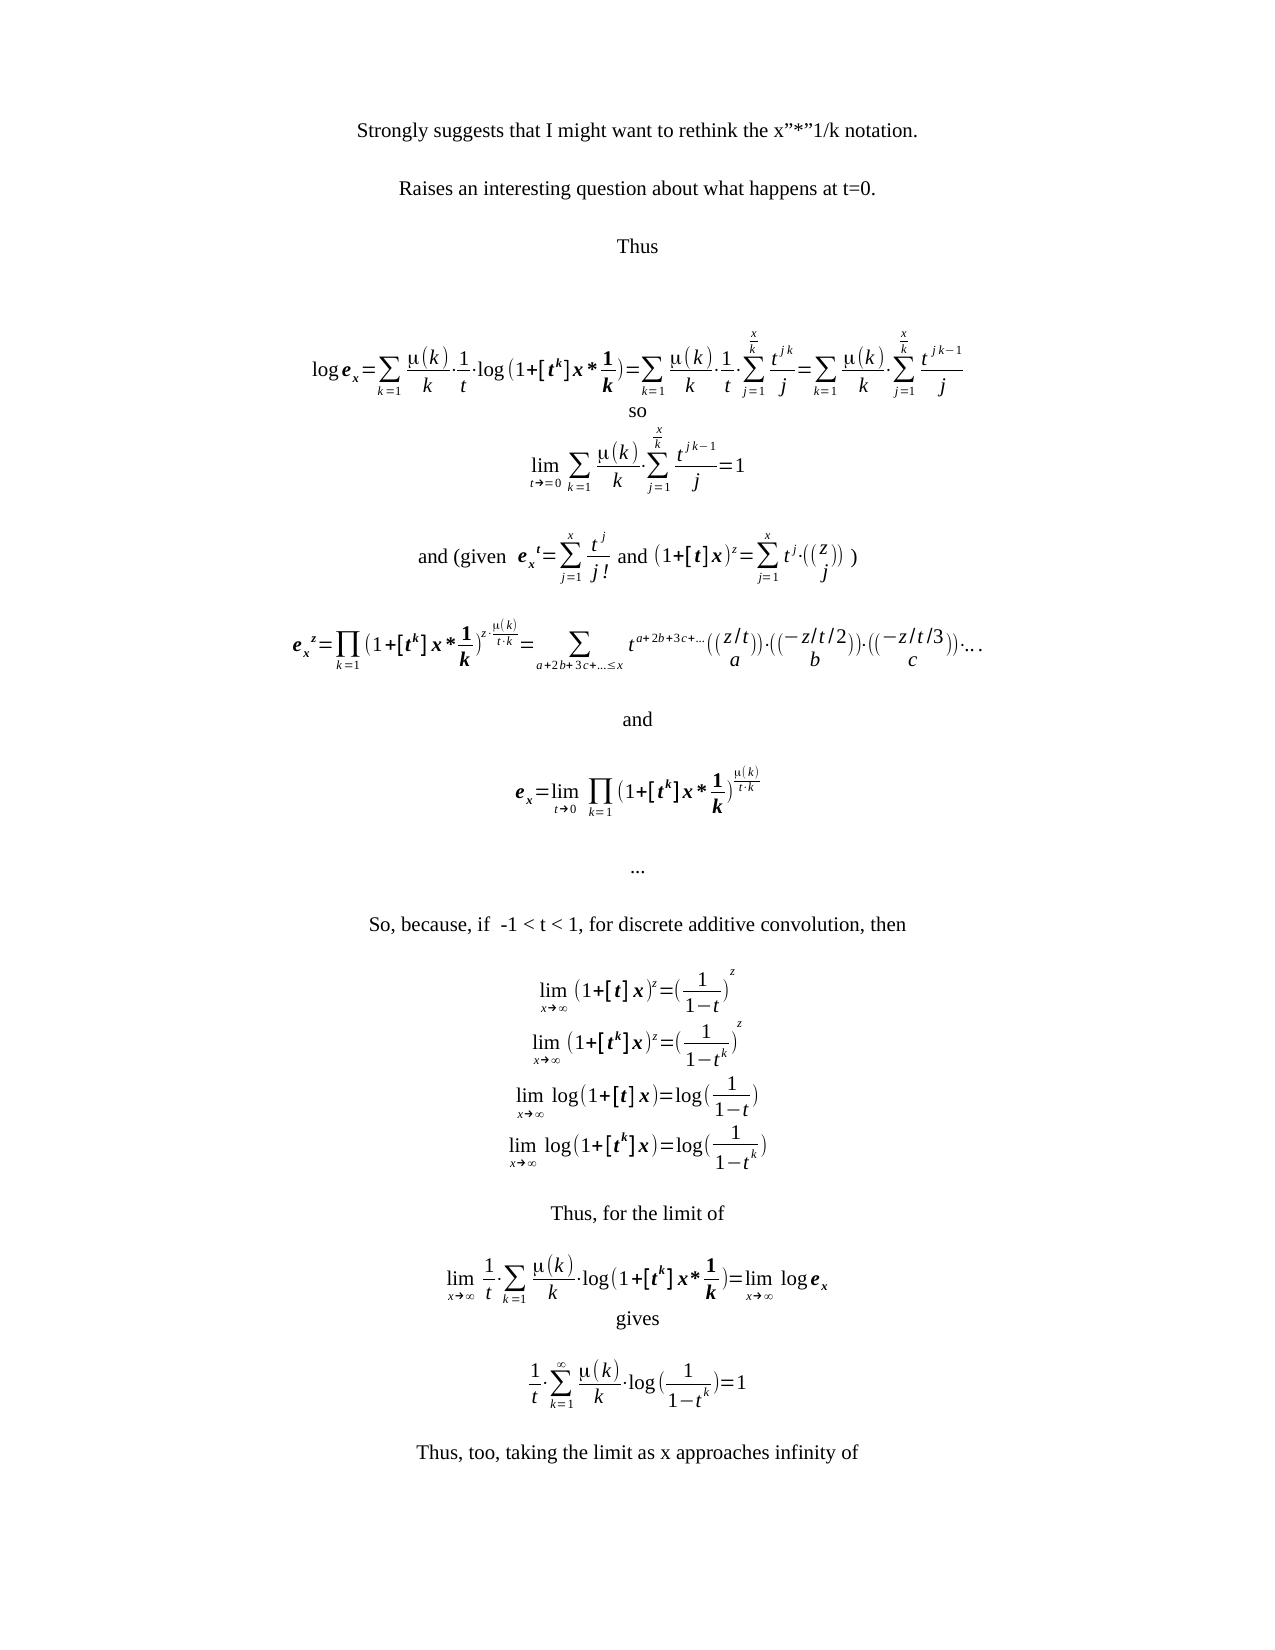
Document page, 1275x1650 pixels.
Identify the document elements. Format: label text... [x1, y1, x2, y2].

text Thus [118, 234, 1157, 258]
text So, because, if -1 < t < 1, for discrete additive convolution, then [118, 912, 1157, 936]
text and [118, 707, 1157, 731]
text Thus, for the limit of [118, 1201, 1157, 1225]
text so [118, 398, 1157, 422]
text and (given and) [118, 528, 1157, 584]
text Strongly suggests that I might want to rethink the x”*”1/k notation. [118, 118, 1157, 142]
text Raises an interesting question about what happens at t=0. [118, 176, 1157, 200]
text ... [118, 854, 1157, 878]
text Thus, too, taking the limit as x approaches infinity of [118, 1440, 1157, 1464]
text gives [118, 1306, 1157, 1330]
